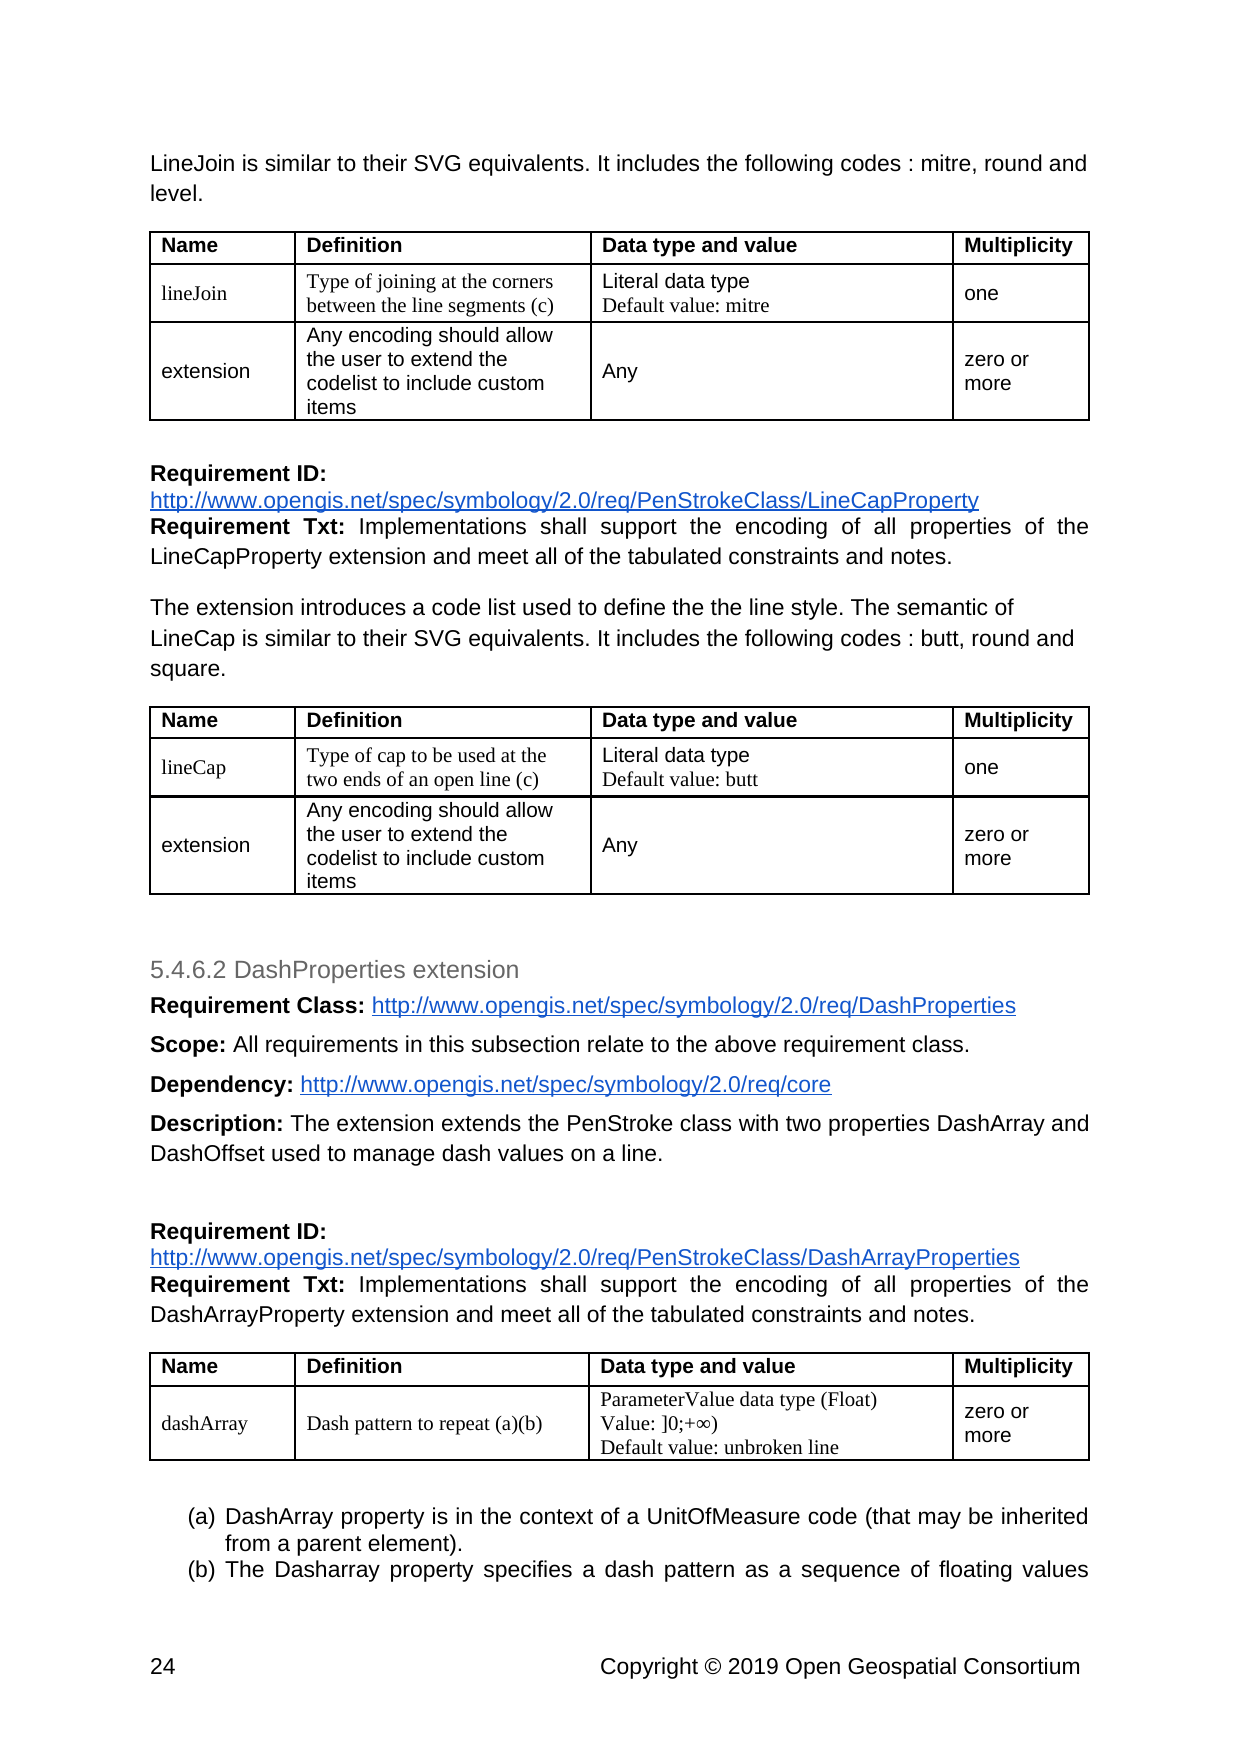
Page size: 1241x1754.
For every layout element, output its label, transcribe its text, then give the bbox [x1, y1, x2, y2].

text Requirement ID: http://www.opengis.net/spec/symbology/2.0/req/PenStrokeClass/DashArrayProperties [150, 1218, 1090, 1271]
list DashArray property is in the context of a UnitOfMeasure code (that may be inherited from a parent element). [187, 1503, 1090, 1556]
table_cell Literal data type Default value: mitre [592, 265, 952, 321]
text Requirement Class: http://www.opengis.net/spec/symbology/2.0/req/DashProperties [150, 992, 1090, 1018]
table_cell extension [151, 323, 294, 419]
text LineJoin is similar to their SVG equivalents. It includes the following codes : mitre, round and level. [150, 150, 1090, 207]
table_cell Any encoding should allow the user to extend the codelist to include custom items [296, 323, 590, 419]
text Requirement Txt: Implementations shall support the encoding of all properties of the DashArrayProperty extension and meet all of the tabulated constraints and notes. [150, 1271, 1090, 1327]
text Requirement ID: http://www.opengis.net/spec/symbology/2.0/req/PenStrokeClass/LineCapProperty [150, 460, 1090, 513]
text Scope: All requirements in this subsection relate to the above requirement class. [150, 1031, 1090, 1058]
table_cell zero or more [954, 1387, 1088, 1459]
text Dependency: http://www.opengis.net/spec/symbology/2.0/req/core [150, 1071, 1090, 1097]
table_cell dashArray [151, 1387, 294, 1459]
table_header Name [151, 233, 294, 262]
table_header Data type and value [592, 233, 952, 262]
table_cell zero or more [954, 323, 1088, 419]
table_header Definition [296, 233, 590, 262]
table_cell one [954, 739, 1088, 795]
table_cell Type of joining at the corners between the line segments (c) [296, 265, 590, 321]
table_cell Literal data type Default value: butt [592, 739, 952, 795]
list The Dasharray property specifies a dash pattern as a sequence of floating values [187, 1556, 1090, 1582]
text Description: The extension extends the PenStroke class with two properties DashArray and DashOffset used to manage dash values on a line. [150, 1110, 1090, 1167]
table_cell ParameterValue data type (Float) Value: ]0;+∞) Default value: unbroken line [590, 1387, 952, 1459]
table_cell Any [592, 798, 952, 893]
table_cell Type of cap to be used at the two ends of an open line (c) [296, 739, 590, 795]
text The extension introduces a code list used to define the the line style. The semantic of LineCap is similar to their SVG equivalents. It includes the following codes : butt, round and square. [150, 594, 1090, 681]
table_cell lineJoin [151, 265, 294, 321]
table_cell Any [592, 323, 952, 419]
text Requirement Txt: Implementations shall support the encoding of all properties of the LineCapProperty extension and meet all of the tabulated constraints and notes. [150, 513, 1090, 569]
table_cell extension [151, 798, 294, 893]
table_header Data type and value [592, 708, 952, 737]
table_cell Any encoding should allow the user to extend the codelist to include custom items [296, 798, 590, 893]
table_cell lineCap [151, 739, 294, 795]
table_header Definition [296, 1354, 588, 1385]
table_cell zero or more [954, 798, 1088, 893]
table_header Name [151, 1354, 294, 1385]
table_header Name [151, 708, 294, 737]
table_header Multiplicity [954, 708, 1088, 737]
table_cell Dash pattern to repeat (a)(b) [296, 1387, 588, 1459]
table_header Multiplicity [954, 1354, 1088, 1385]
table_header Data type and value [590, 1354, 952, 1385]
table_cell one [954, 265, 1088, 321]
subtitle ​5.4.6.2​ DashProperties extension [150, 955, 1090, 983]
table_header Multiplicity [954, 233, 1088, 262]
table_header Definition [296, 708, 590, 737]
